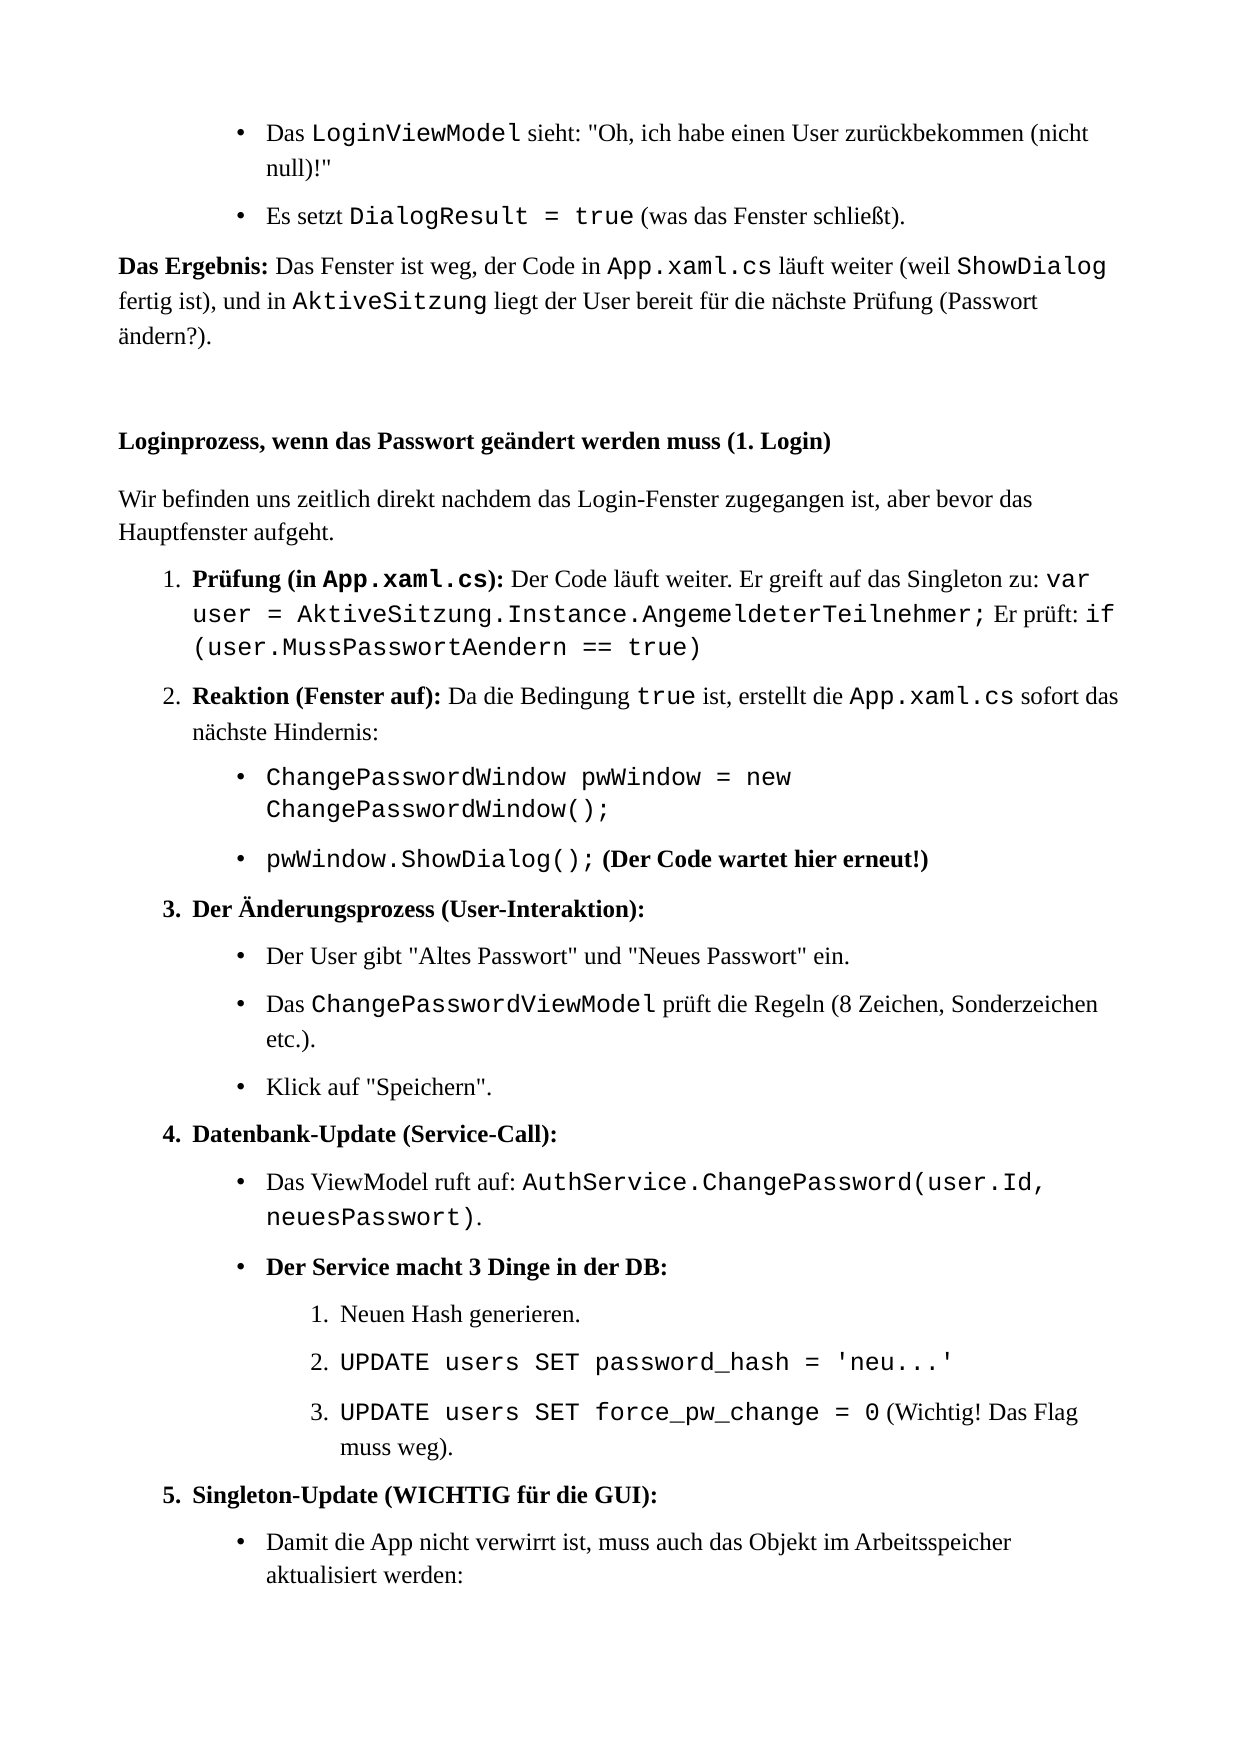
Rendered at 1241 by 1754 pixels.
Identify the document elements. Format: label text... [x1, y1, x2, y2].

list Der User gibt "Altes Passwort" und "Neues Passwort" ein. [236, 941, 1122, 970]
list Das ChangePasswordViewModel prüft die Regeln (8 Zeichen, Sonderzeichen etc.). [236, 989, 1122, 1053]
list UPDATE users SET force_pw_change = 0 (Wichtig! Das Flag muss weg). [310, 1397, 1122, 1461]
text Wir befinden uns zeitlich direkt nachdem das Login-Fenster zugegangen ist, aber bevor das Hauptfenster aufgeht. [118, 484, 1122, 545]
list Das LoginViewModel sieht: "Oh, ich habe einen User zurückbekommen (nicht null)!" [236, 118, 1122, 182]
list Reaktion (Fenster auf): Da die Bedingung true ist, erstellt die App.xaml.cs sofort das nächste Hindernis: [162, 681, 1122, 745]
list Prüfung (in App.xaml.cs): Der Code läuft weiter. Er greift auf das Singleton zu: var user = AktiveSitzung.Instance.AngemeldeterTeilnehmer; Er prüft: if (user.MussPasswortAendern == true) [162, 564, 1122, 663]
text Das Ergebnis: Das Fenster ist weg, der Code in App.xaml.cs läuft weiter (weil ShowDialog fertig ist), und in AktiveSitzung liegt der User bereit für die nächste Prüfung (Passwort ändern?). [118, 251, 1122, 350]
text Loginprozess, wenn das Passwort geändert werden muss (1. Login) [118, 426, 1122, 455]
list Singleton-Update (WICHTIG für die GUI): [162, 1480, 1122, 1509]
list ChangePasswordWindow pwWindow = new ChangePasswordWindow(); [236, 764, 1122, 825]
list Damit die App nicht verwirrt ist, muss auch das Objekt im Arbeitsspeicher aktualisiert werden: [236, 1527, 1122, 1589]
list UPDATE users SET password_hash = 'neu...' [310, 1347, 1122, 1378]
list Datenbank-Update (Service-Call): [162, 1119, 1122, 1148]
list Der Änderungsprozess (User-Interaktion): [162, 894, 1122, 922]
list Das ViewModel ruft auf: AuthService.ChangePassword(user.Id, neuesPasswort). [236, 1167, 1122, 1233]
list Es setzt DialogResult = true (was das Fenster schließt). [236, 201, 1122, 232]
list Neuen Hash generieren. [310, 1299, 1122, 1328]
list pwWindow.ShowDialog(); (Der Code wartet hier erneut!) [236, 844, 1122, 874]
list Klick auf "Speichern". [236, 1072, 1122, 1100]
list Der Service macht 3 Dinge in der DB: [236, 1252, 1122, 1281]
